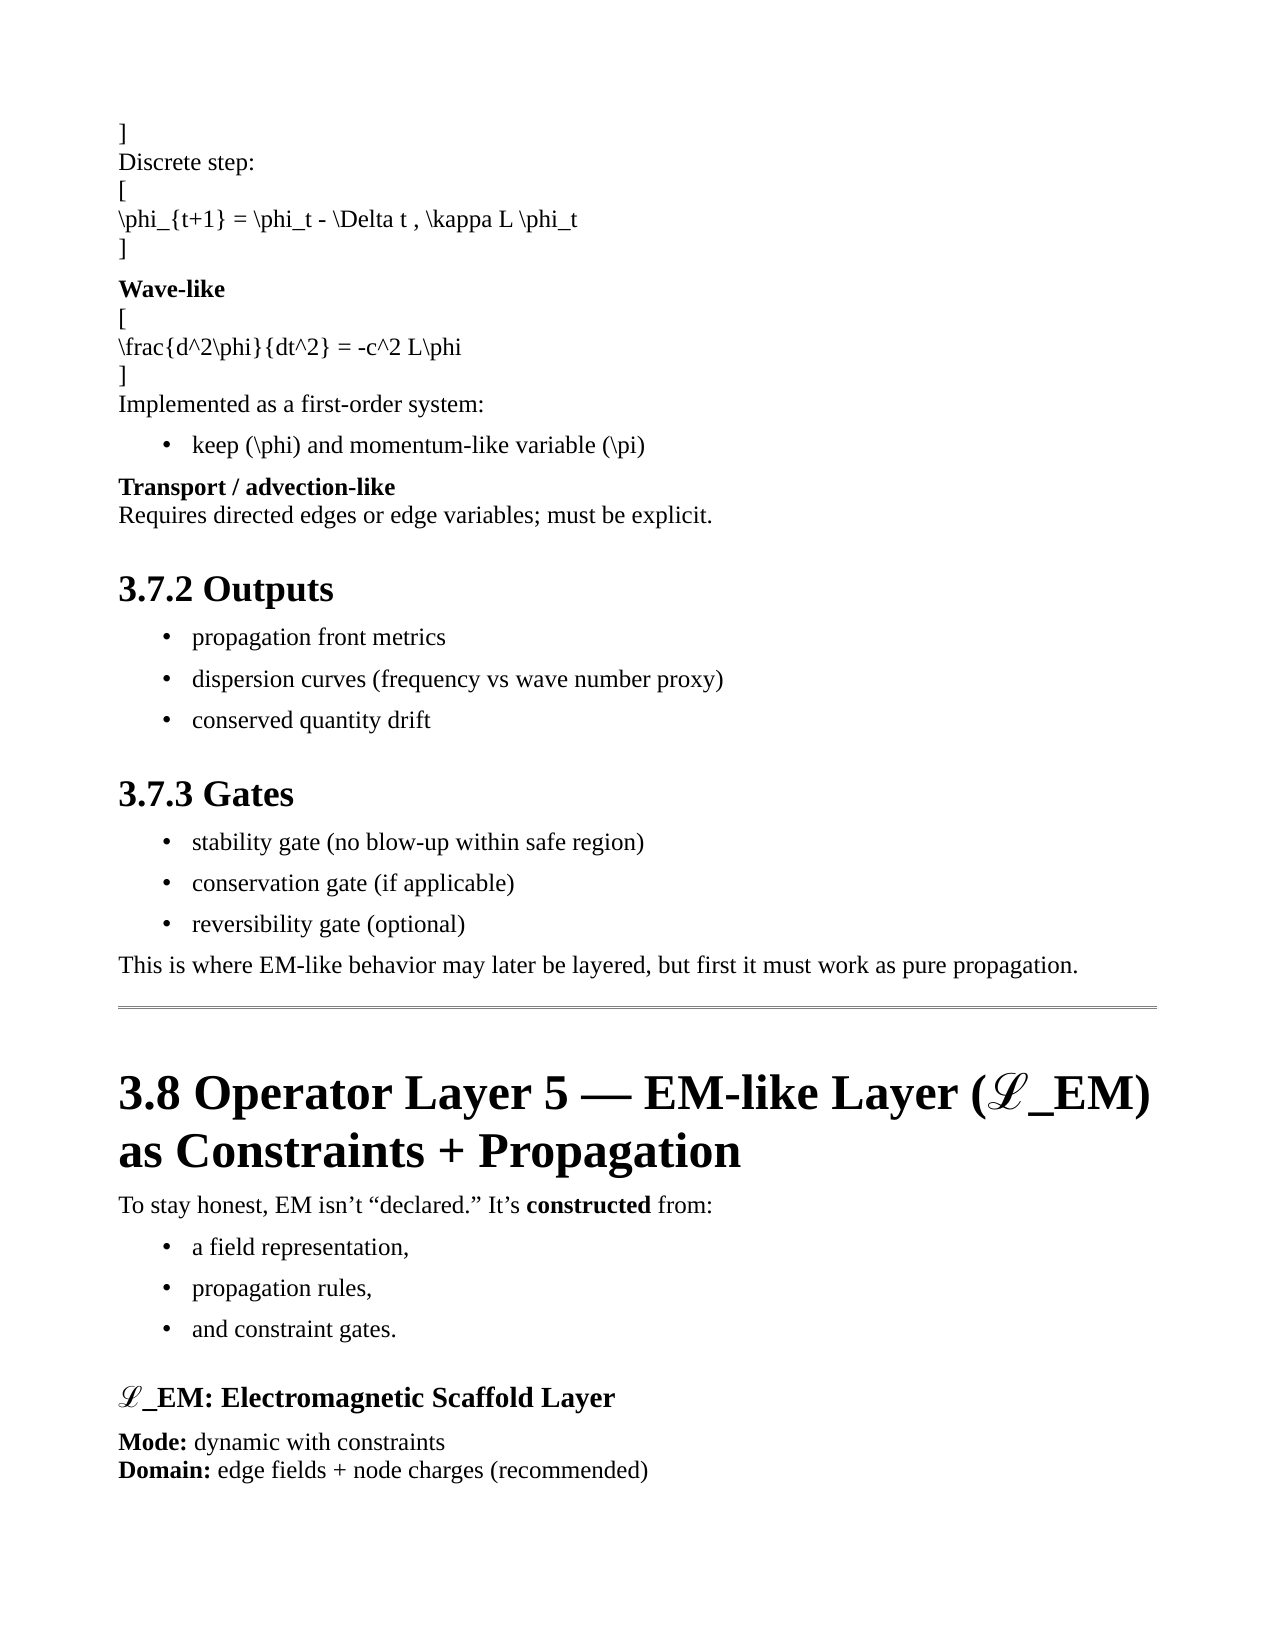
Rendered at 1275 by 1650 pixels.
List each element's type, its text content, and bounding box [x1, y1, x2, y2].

list keep (\phi) and momentum-like variable (\pi) [162, 431, 1157, 459]
list reversibility gate (optional) [162, 909, 1157, 938]
subtitle 3.7.3 Gates [118, 771, 1157, 814]
list conservation gate (if applicable) [162, 868, 1157, 897]
text This is where EM-like behavior may later be layered, but first it must work as pure propagation. [118, 951, 1157, 979]
text Mode: dynamic with constraints Domain: edge fields + node charges (recommended) [118, 1427, 1157, 1484]
text ] Discrete step: [ \phi_{t+1} = \phi_t - \Delta t , \kappa L \phi_t ] [118, 118, 1157, 262]
list propagation rules, [162, 1273, 1157, 1302]
list dispersion curves (frequency vs wave number proxy) [162, 664, 1157, 692]
subtitle ℒ_EM: Electromagnetic Scaffold Layer [118, 1381, 1157, 1414]
list propagation front metrics [162, 622, 1157, 651]
subtitle 3.7.2 Outputs [118, 567, 1157, 610]
text Transport / advection-like Requires directed edges or edge variables; must be explicit. [118, 472, 1157, 529]
list a field representation, [162, 1232, 1157, 1261]
text To stay honest, EM isn’t “declared.” It’s constructed from: [118, 1191, 1157, 1219]
subtitle 3.8 Operator Layer 5 — EM-like Layer (ℒ_EM) as Constraints + Propagation [118, 1063, 1157, 1178]
list and constraint gates. [162, 1314, 1157, 1343]
text Wave-like [ \frac{d^2\phi}{dt^2} = -c^2 L\phi ] Implemented as a first-order system: [118, 274, 1157, 418]
list conserved quantity drift [162, 705, 1157, 734]
list stability gate (no blow-up within safe region) [162, 827, 1157, 856]
